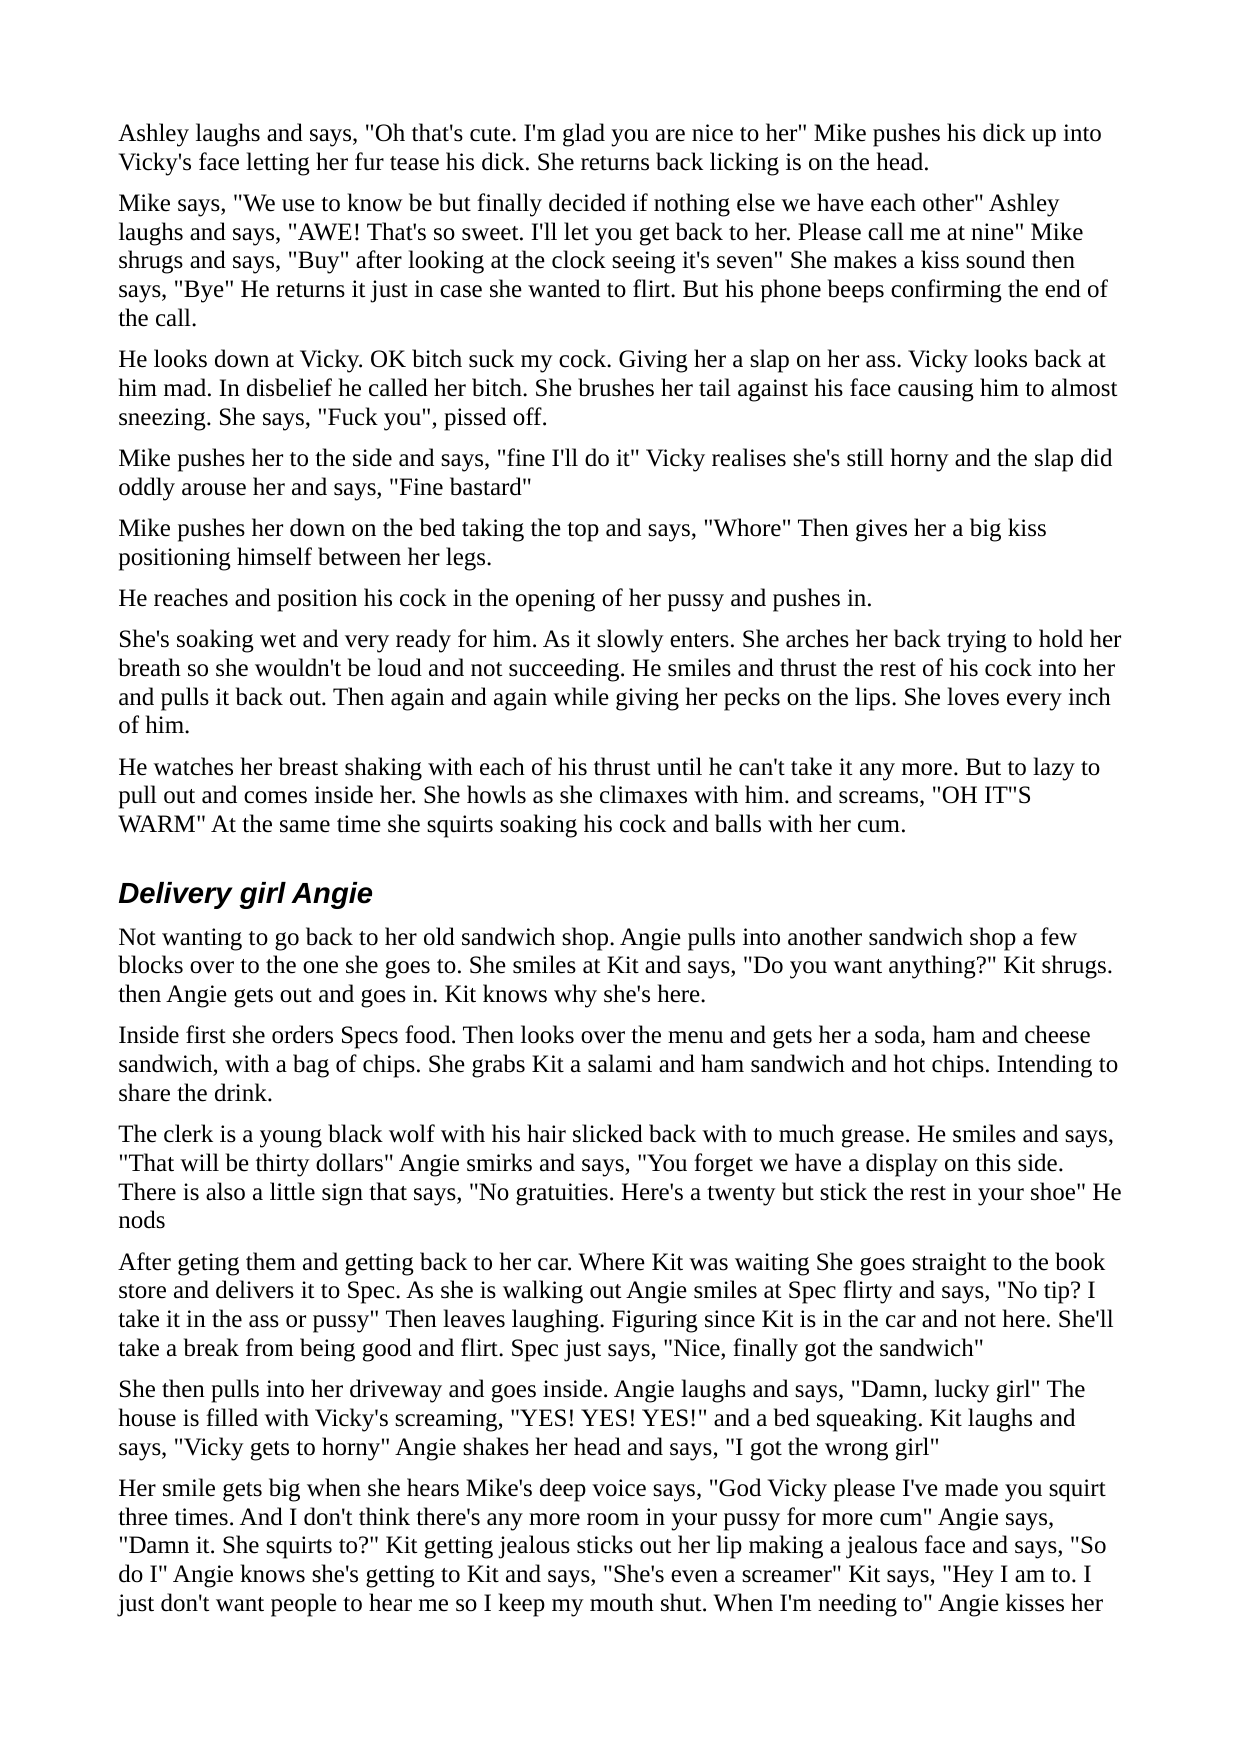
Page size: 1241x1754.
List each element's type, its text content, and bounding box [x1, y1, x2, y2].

text Mike pushes her to the side and says, "fine I'll do it" Vicky realises she's still horny and the slap did oddly arouse her and says, "Fine bastard" [118, 443, 1122, 501]
text Mike says, "We use to know be but finally decided if nothing else we have each other" Ashley laughs and says, "AWE! That's so sweet. I'll let you get back to her. Please call me at nine" Mike shrugs and says, "Buy" after looking at the clock seeing it's seven" She makes a kiss sound then says, "Bye" He returns it just in case she wanted to flirt. But his phone beeps confirming the end of the call. [118, 188, 1122, 332]
text He looks down at Vicky. OK bitch suck my cock. Giving her a slap on her ass. Vicky looks back at him mad. In disbelief he called her bitch. She brushes her tail against his face causing him to almost sneezing. She says, "Fuck you", pissed off. [118, 344, 1122, 431]
text Not wanting to go back to her old sandwich shop. Angie pulls into another sandwich shop a few blocks over to the one she goes to. She smiles at Kit and says, "Do you want anything?" Kit shrugs. then Angie gets out and goes in. Kit knows why she's here. [118, 922, 1122, 1008]
subtitle Delivery girl Angie [118, 876, 1122, 909]
text The clerk is a young black wolf with his hair slicked back with to much grease. He smiles and says, "That will be thirty dollars" Angie smirks and says, "You forget we have a display on this side. There is also a little sign that says, "No gratuities. Here's a twenty but stick the rest in your shoe" He nods [118, 1119, 1122, 1234]
text He reaches and position his cock in the opening of her pussy and pushes in. [118, 583, 1122, 612]
text He watches her breast shaking with each of his thrust until he can't take it any more. But to lazy to pull out and comes inside her. She howls as she climaxes with him. and screams, "OH IT"S WARM" At the same time she squirts soaking his cock and balls with her cum. [118, 752, 1122, 838]
text Her smile gets big when she hears Mike's deep voice says, "God Vicky please I've made you squirt three times. And I don't think there's any more room in your pussy for more cum" Angie says, "Damn it. She squirts to?" Kit getting jealous sticks out her lip making a jealous face and says, "So do I" Angie knows she's getting to Kit and says, "She's even a screamer" Kit says, "Hey I am to. I just don't want people to hear me so I keep my mouth shut. When I'm needing to" Angie kisses her [118, 1473, 1122, 1617]
text Inside first she orders Specs food. Then looks over the menu and gets her a soda, ham and cheese sandwich, with a bag of chips. She grabs Kit a salami and ham sandwich and hot chips. Intending to share the drink. [118, 1020, 1122, 1107]
text She then pulls into her driveway and goes inside. Angie laughs and says, "Damn, lucky girl" The house is filled with Vicky's screaming, "YES! YES! YES!" and a bed squeaking. Kit laughs and says, "Vicky gets to horny" Angie shakes her head and says, "I got the wrong girl" [118, 1374, 1122, 1460]
text She's soaking wet and very ready for him. As it slowly enters. She arches her back trying to hold her breath so she wouldn't be loud and not succeeding. He smiles and thrust the rest of his cock into her and pulls it back out. Then again and again while giving her pecks on the lips. She loves every inch of him. [118, 624, 1122, 739]
text Ashley laughs and says, "Oh that's cute. I'm glad you are nice to her" Mike pushes his dick up into Vicky's face letting her fur tease his dick. She returns back licking is on the head. [118, 118, 1122, 176]
text Mike pushes her down on the bed taking the top and says, "Whore" Then gives her a big kiss positioning himself between her legs. [118, 513, 1122, 571]
text After geting them and getting back to her car. Where Kit was waiting She goes straight to the book store and delivers it to Spec. As she is walking out Angie smiles at Spec flirty and says, "No tip? I take it in the ass or pussy" Then leaves laughing. Figuring since Kit is in the car and not here. She'll take a break from being good and flirt. Spec just says, "Nice, finally got the sandwich" [118, 1247, 1122, 1362]
